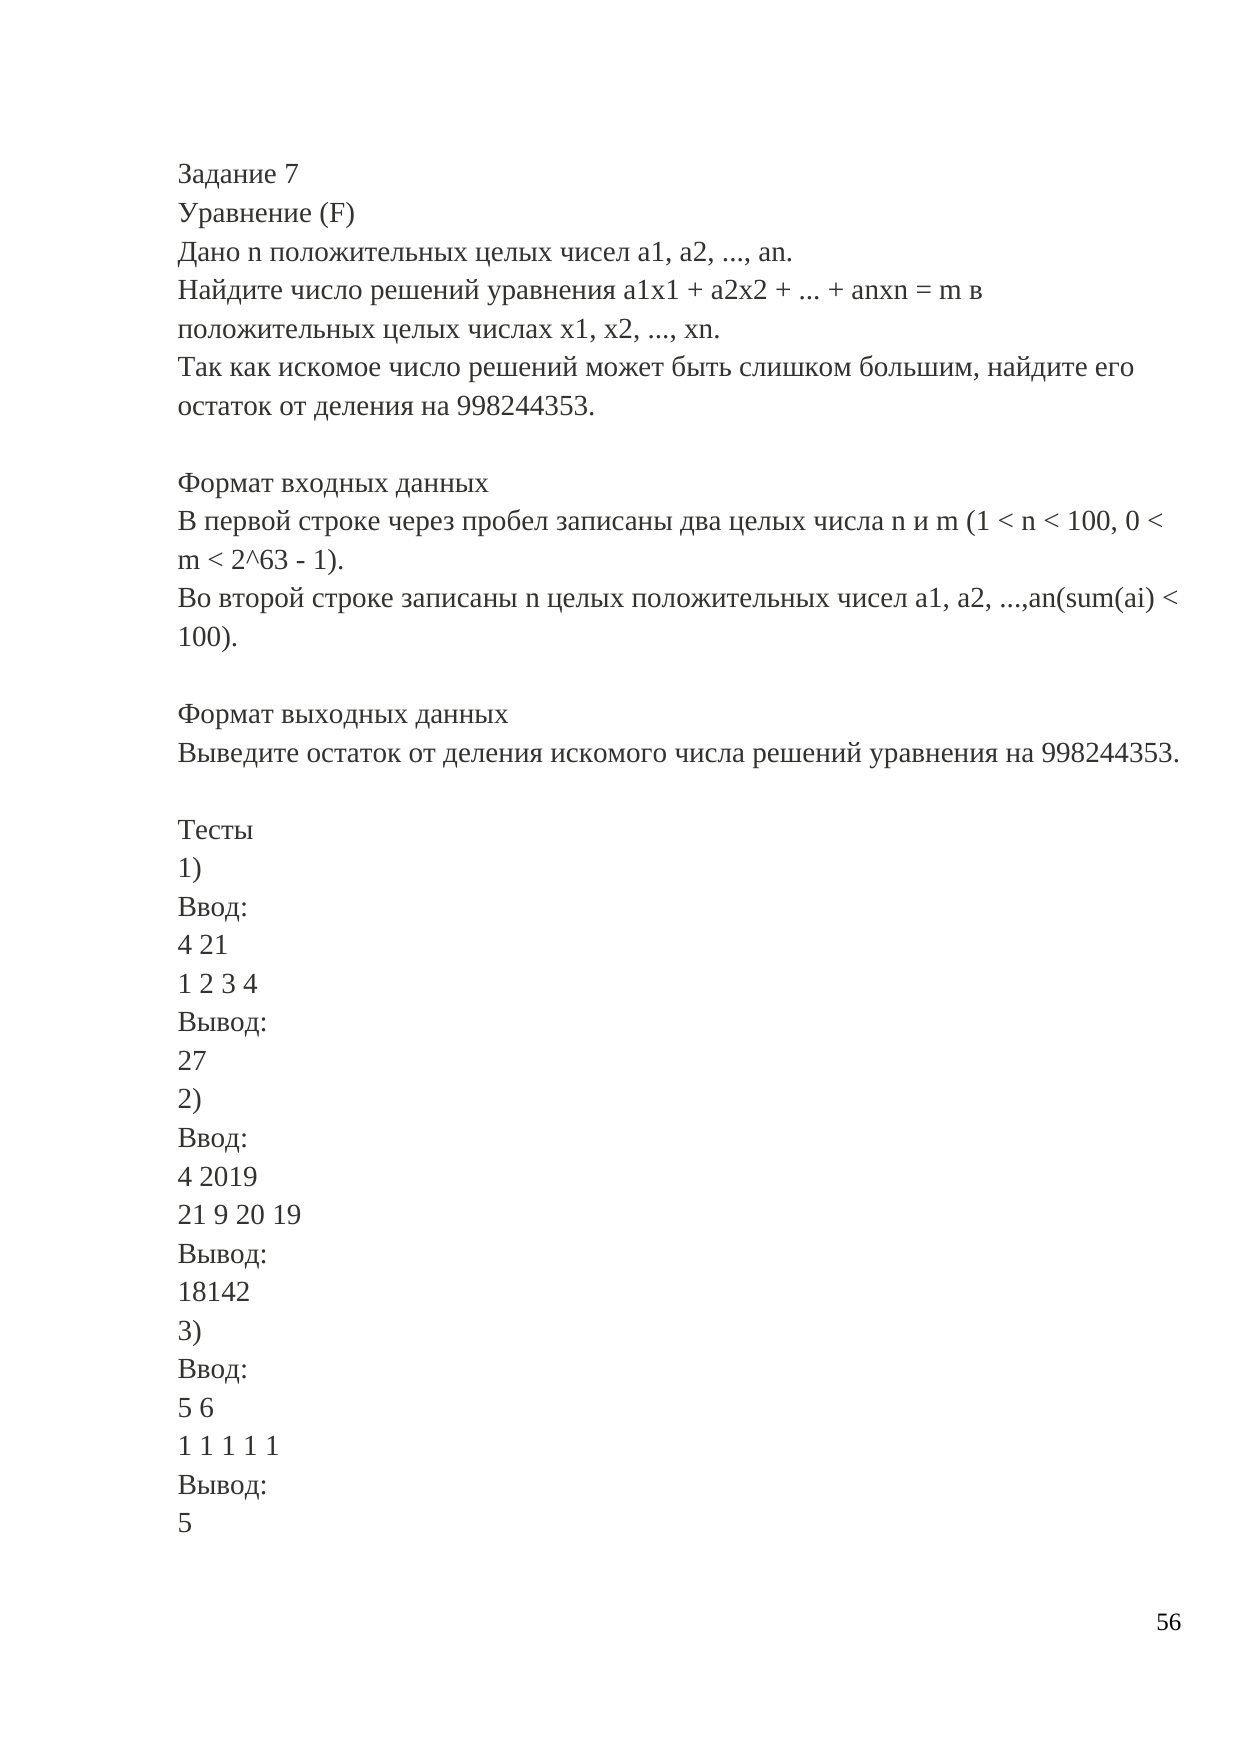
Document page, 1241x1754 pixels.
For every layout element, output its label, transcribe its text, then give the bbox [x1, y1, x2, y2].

text Вывод: [177, 1467, 1181, 1501]
text Вывод: [177, 1236, 1181, 1269]
text Дано n положительных целых чисел a1, a2, ..., an. [177, 234, 1181, 267]
text Так как искомое число решений может быть слишком большим, найдите его остаток от деления на 998244353. [177, 349, 1181, 421]
text 4 2019 [177, 1159, 1181, 1192]
text Ввод: [177, 1120, 1181, 1154]
text Уравнение (F) [177, 195, 1181, 229]
text 21 9 20 19 [177, 1197, 1181, 1231]
text 18142 [177, 1274, 1181, 1308]
text 5 [177, 1506, 1181, 1539]
text 3) [177, 1313, 1181, 1346]
text 4 21 [177, 927, 1181, 961]
text В первой строке через пробел записаны два целых числа n и m (1 < n < 100, 0 < m < 2^63 - 1). [177, 503, 1181, 576]
text 27 [177, 1043, 1181, 1077]
text 1 2 3 4 [177, 966, 1181, 999]
text Выведите остаток от деления искомого числа решений уравнения на 998244353. [177, 735, 1181, 768]
text 5 6 [177, 1390, 1181, 1423]
text 1 1 1 1 1 [177, 1428, 1181, 1462]
text Найдите число решений уравнения a1x1 + a2x2 + ... + anxn = m в положительных целых числах x1, x2, ..., xn. [177, 272, 1181, 344]
text Во второй строке записаны n целых положительных чисел a1, a2, ...,an(sum(ai) < 100). [177, 581, 1181, 653]
text Тесты [177, 812, 1181, 845]
text Ввод: [177, 1351, 1181, 1385]
text 2) [177, 1082, 1181, 1115]
text Формат выходных данных [177, 696, 1181, 730]
text Формат входных данных [177, 465, 1181, 498]
text 1) [177, 850, 1181, 884]
text Ввод: [177, 889, 1181, 922]
text Задание 7 [177, 157, 1181, 190]
text Вывод: [177, 1004, 1181, 1038]
